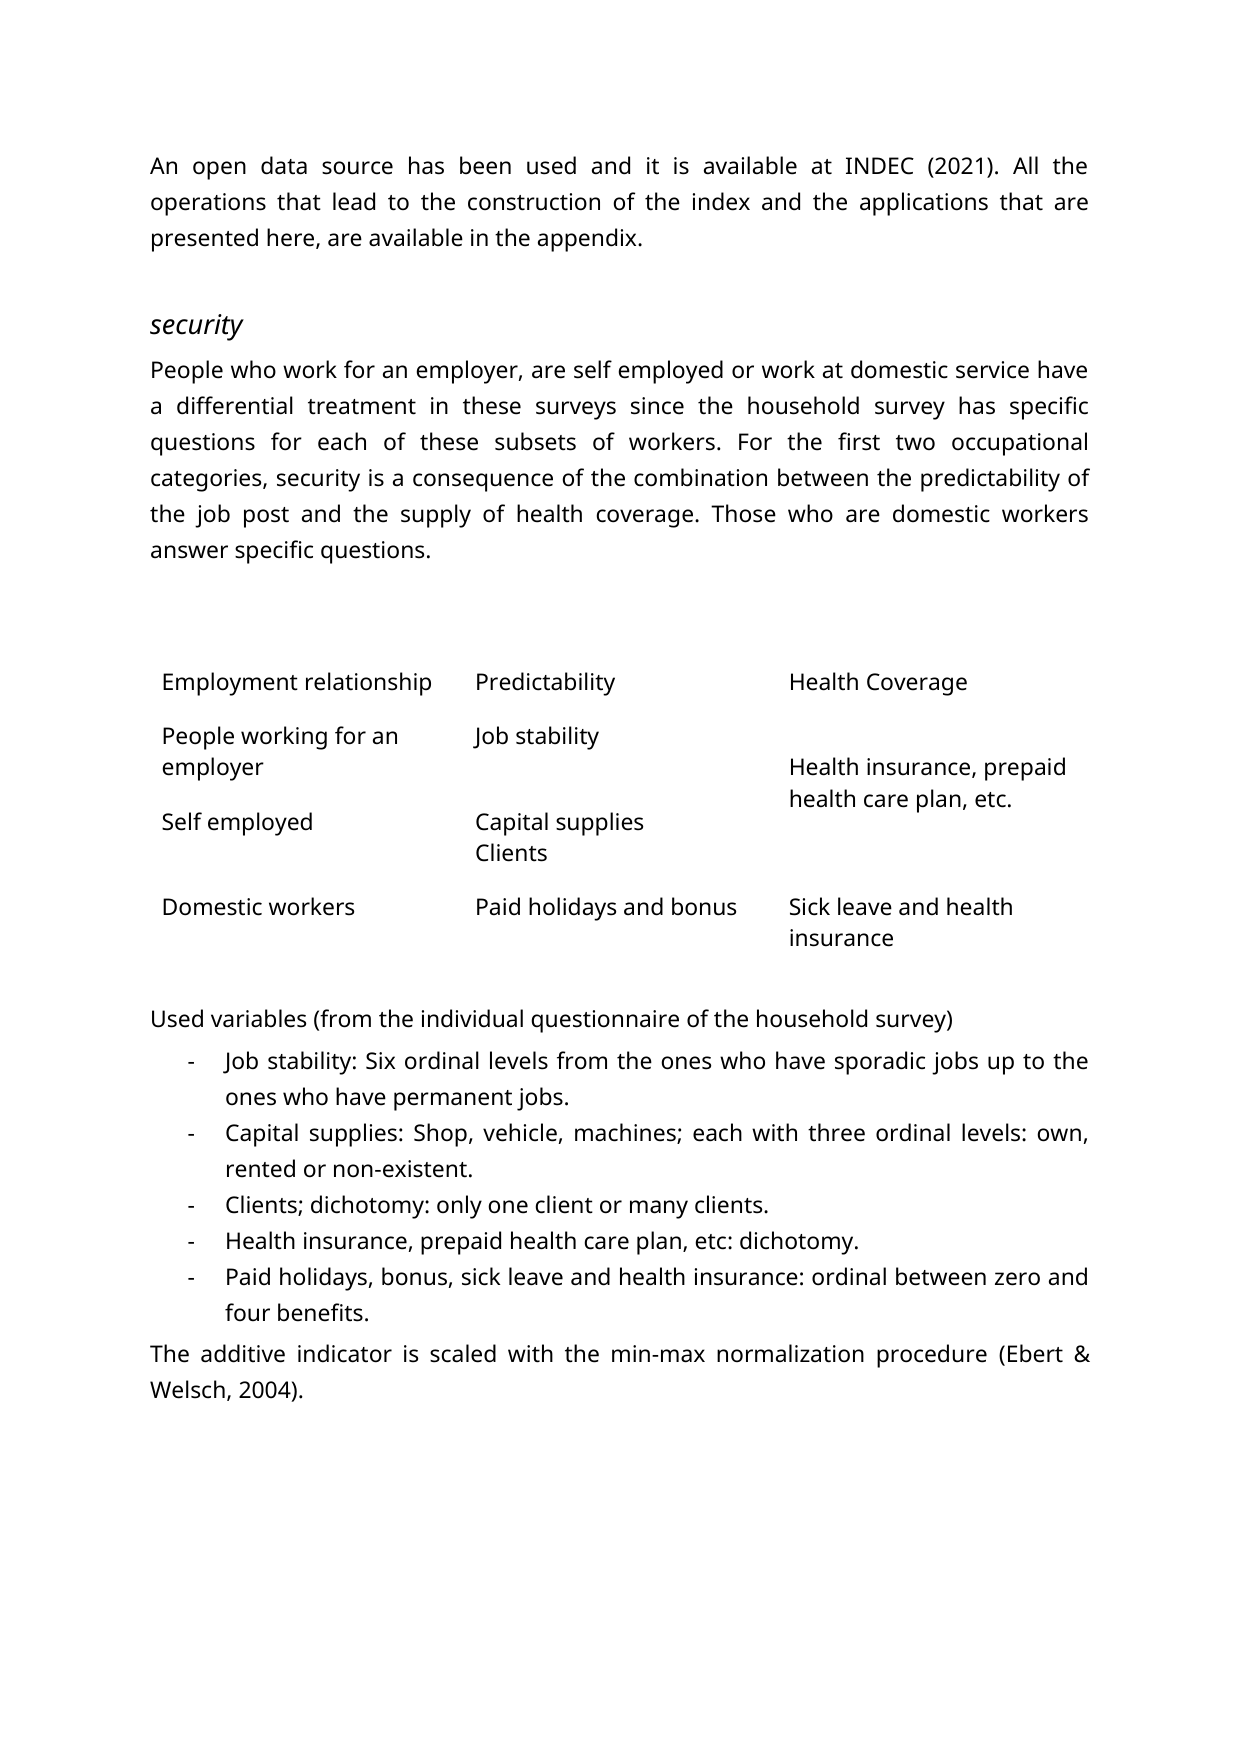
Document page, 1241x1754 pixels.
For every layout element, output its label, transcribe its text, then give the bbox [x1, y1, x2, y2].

table_cell People working for an employer [152, 710, 464, 793]
list Clients; dichotomy: only one client or many clients. [187, 1189, 1090, 1220]
table_cell Sick leave and health insurance [779, 880, 1091, 995]
table_cell Job stability [466, 710, 777, 793]
table_cell Domestic workers [152, 880, 464, 995]
table_header Health Coverage [779, 655, 1091, 707]
text An open data source has been used and it is available at INDEC (2021). All the operations that lead to the construction of the index and the applications that are presented here, are available in the appendix. [150, 150, 1090, 253]
list Job stability: Six ordinal levels from the ones who have sporadic jobs up to the ones who have permanent jobs. [187, 1045, 1090, 1112]
list Capital supplies: Shop, vehicle, machines; each with three ordinal levels: own, rented or non-existent. [187, 1117, 1090, 1184]
subtitle security [150, 306, 1090, 342]
table_header Employment relationship [152, 655, 464, 707]
table_header Predictability [466, 655, 777, 707]
list Health insurance, prepaid health care plan, etc: dichotomy. [187, 1224, 1090, 1256]
text People who work for an employer, are self employed or work at domestic service have a differential treatment in these surveys since the household survey has specific questions for each of these subsets of workers. For the first two occupational categories, security is a consequence of the combination between the predictability of the job post and the supply of health coverage. Those who are domestic workers answer specific questions. [150, 354, 1090, 565]
table_cell Self employed [152, 795, 464, 878]
text Used variables (from the individual questionnaire of the household survey) [150, 1003, 1090, 1034]
table_cell Health insurance, prepaid health care plan, etc. [779, 710, 1091, 878]
table_cell Paid holidays and bonus [466, 880, 777, 995]
list Paid holidays, bonus, sick leave and health insurance: ordinal between zero and four benefits. [187, 1261, 1090, 1328]
text The additive indicator is scaled with the min-max normalization procedure (Ebert & Welsch, 2004)⁠. [150, 1338, 1090, 1406]
table_cell Capital supplies Clients [466, 795, 777, 878]
